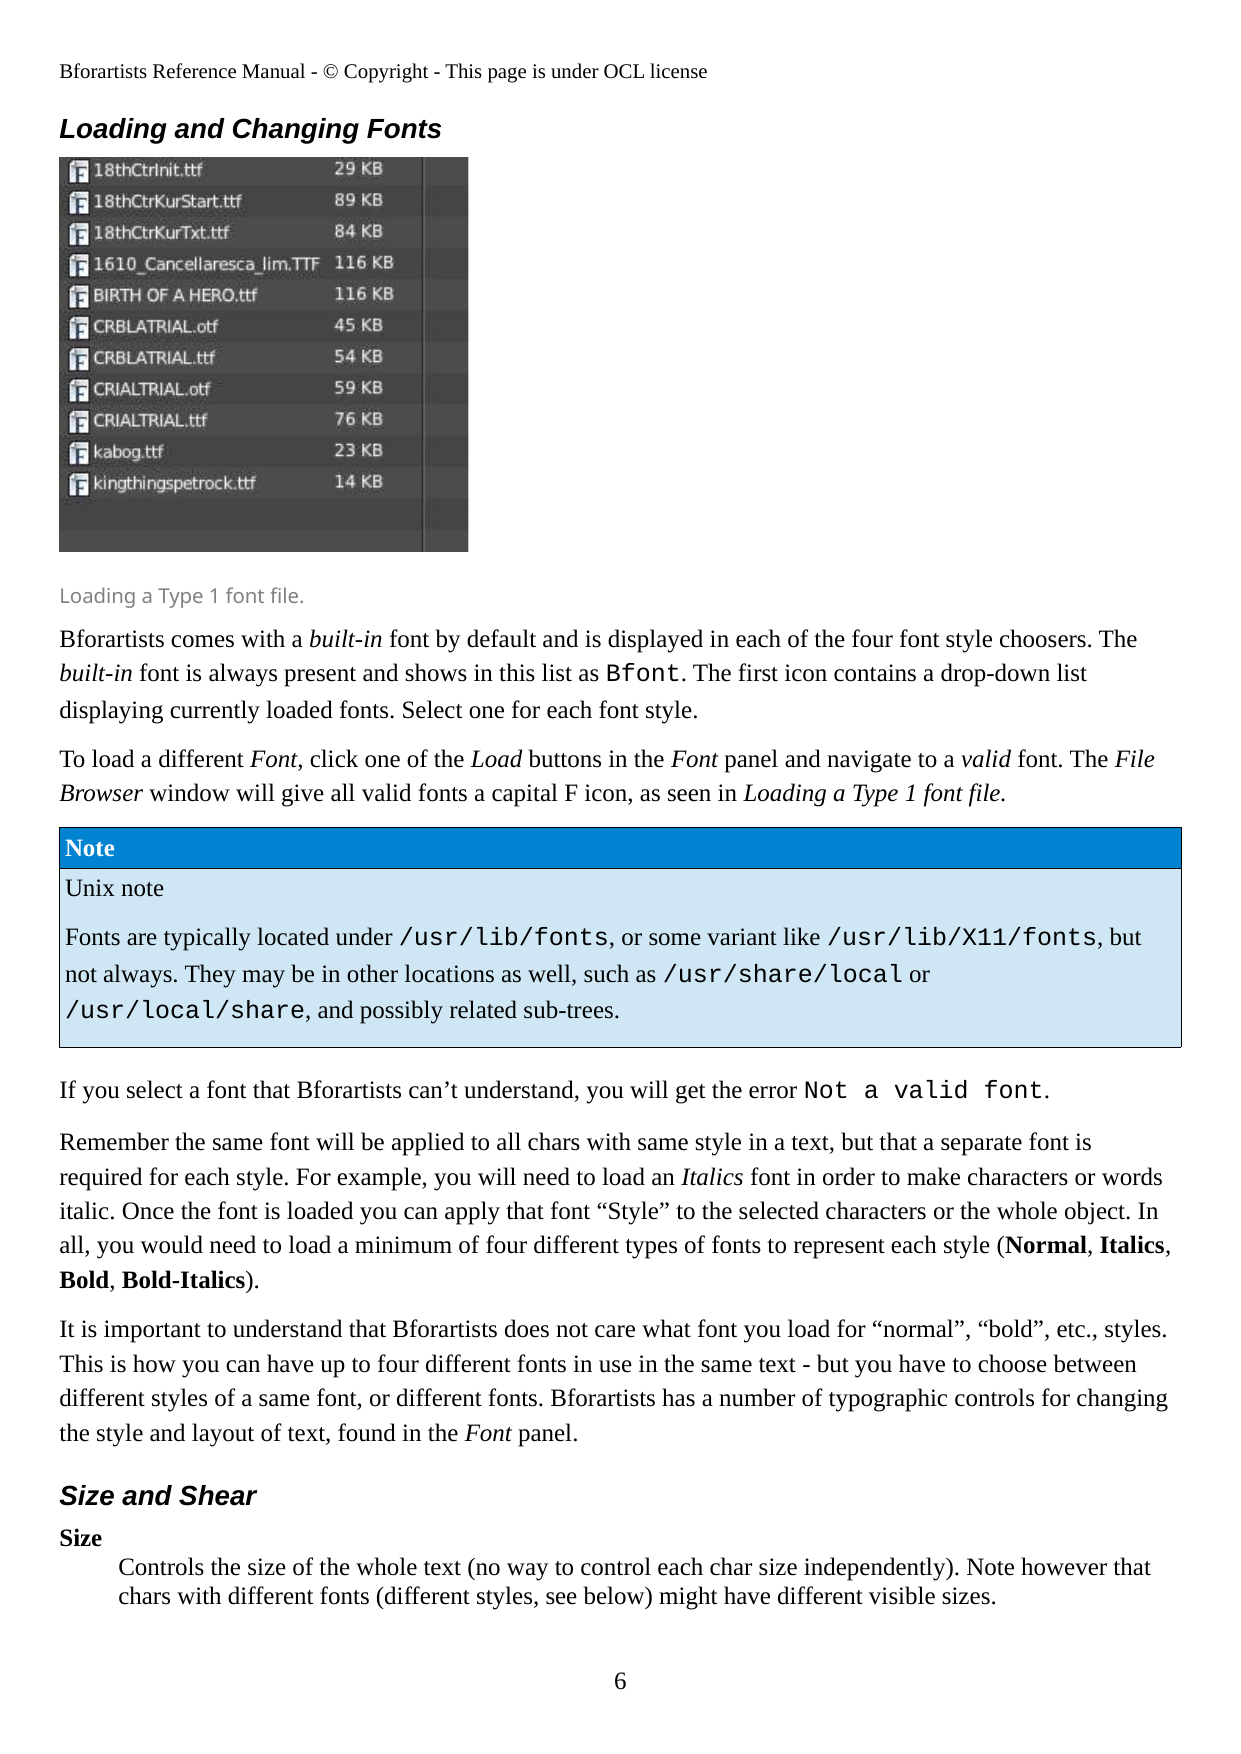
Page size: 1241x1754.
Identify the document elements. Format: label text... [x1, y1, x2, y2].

text Remember the same font will be applied to all chars with same style in a text, but that a separate font is required for each style. For example, you will need to load an Italics font in order to make characters or words italic. Once the font is loaded you can apply that font “Style” to the selected characters or the whole object. In all, you would need to load a minimum of four different types of fonts to represent each style (Normal, Italics, Bold, Bold-Italics). [59, 1127, 1181, 1294]
picture [59, 157, 469, 552]
text Bforartists comes with a built-in font by default and is displayed in each of the four font style choosers. The built-in font is always present and shows in this list as Bfont. The first icon contains a drop-down list displaying currently loaded fonts. Select one for each font style. [59, 624, 1181, 723]
text To load a different Font, click one of the Load buttons in the Font panel and navigate to a valid font. The File Browser window will give all valid fonts a capital F icon, as seen in Loading a Type 1 font file. [59, 744, 1181, 807]
text If you select a font that Bforartists can’t understand, you will get the error Not a valid font. [59, 1076, 1181, 1106]
subtitle Loading and Changing Fonts [59, 113, 1181, 144]
subtitle Size and Shear [59, 1479, 1181, 1511]
table_header Note [60, 828, 1181, 868]
text Loading a Type 1 font file. [59, 578, 1181, 609]
subtitle Size [59, 1523, 1181, 1552]
text It is important to understand that Bforartists does not care what font you load for “normal”, “bold”, etc., styles. This is how you can have up to four different fonts in use in the same text - but you have to choose between different styles of a same font, or different fonts. Bforartists has a number of typographic controls for changing the style and layout of text, found in the Font panel. [59, 1314, 1181, 1446]
table_cell Unix note Fonts are typically located under /usr/lib/fonts, or some variant like /usr/lib/X11/fonts, but not always. They may be in other locations as well, such as /usr/share/local or /usr/local/share, and possibly related sub-trees. [60, 869, 1181, 1047]
list Controls the size of the whole text (no way to control each char size independently). Note however that chars with different fonts (different styles, see below) might have different visible sizes. [118, 1552, 1181, 1610]
